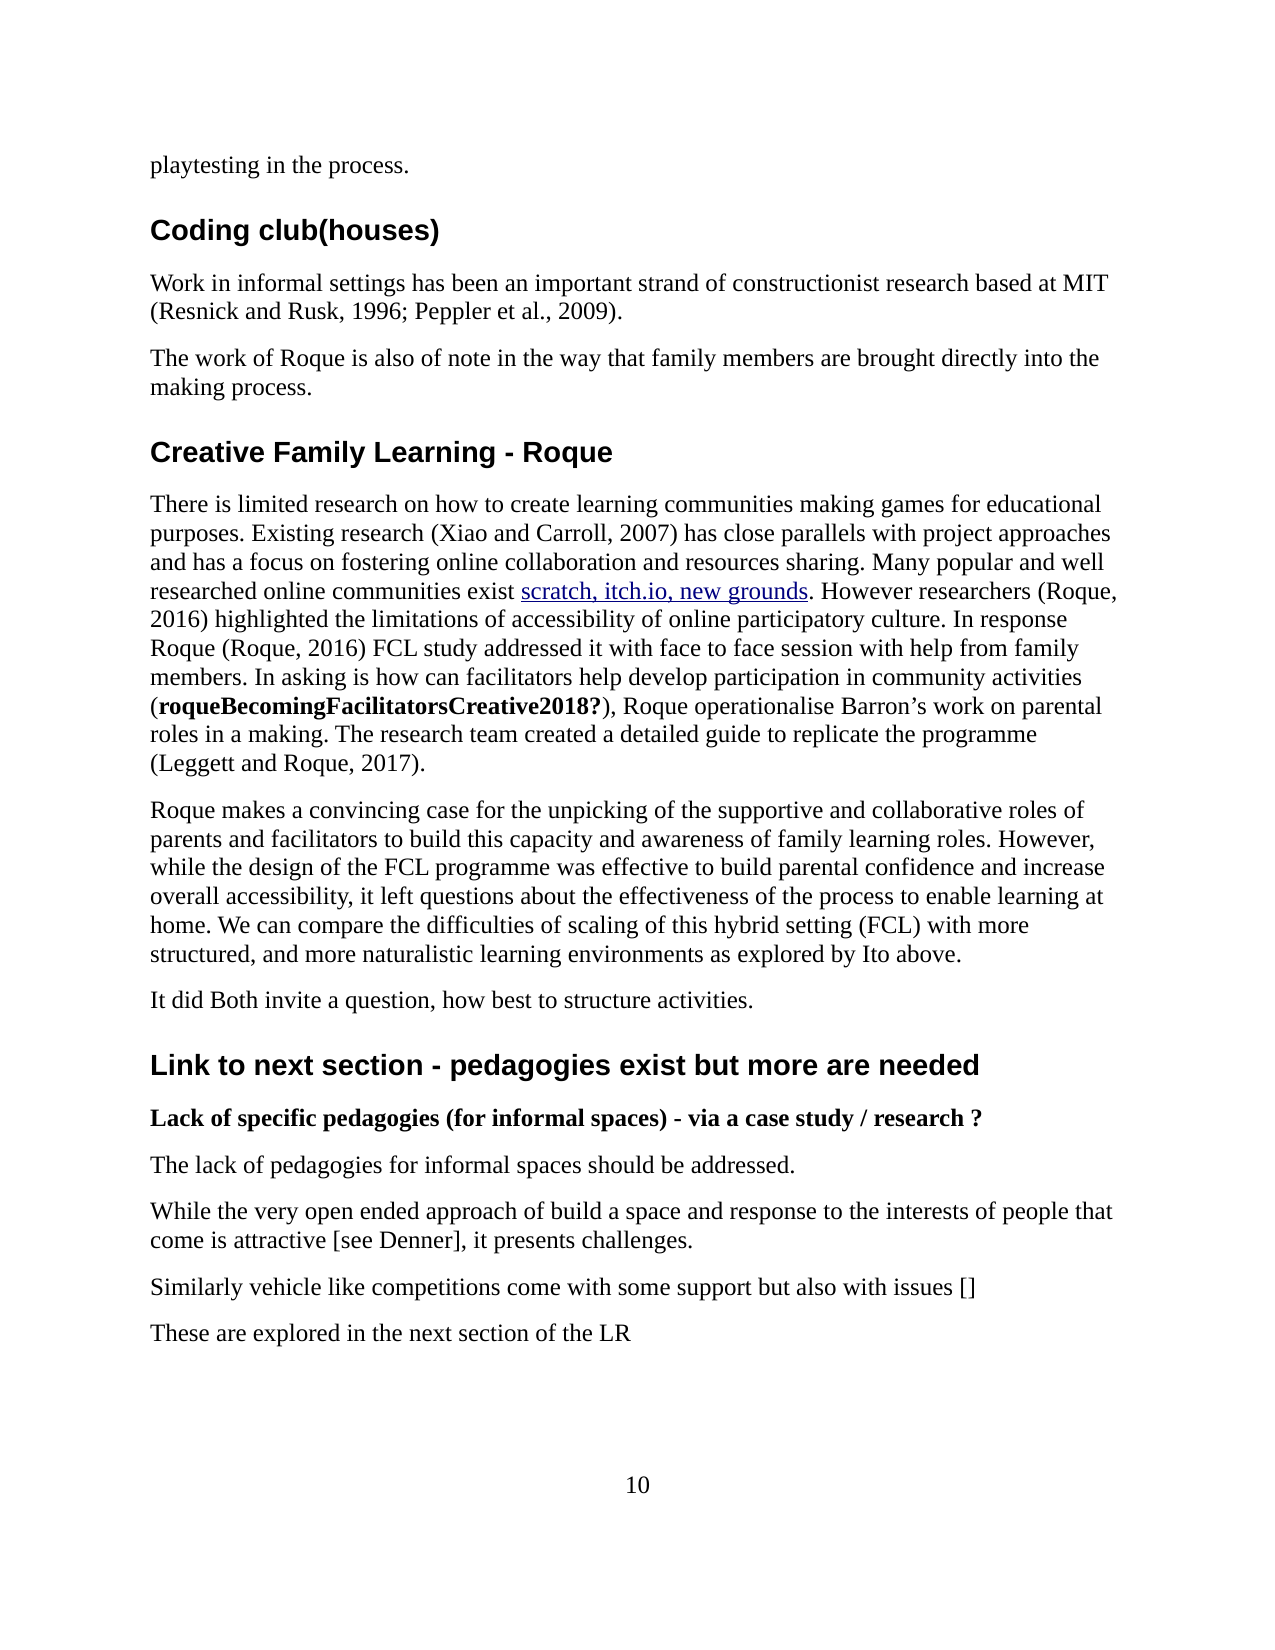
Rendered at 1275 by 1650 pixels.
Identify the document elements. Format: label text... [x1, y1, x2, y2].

text playtesting in the process. [150, 150, 1125, 179]
text There is limited research on how to create learning communities making games for educational purposes. Existing research (Xiao and Carroll, 2007) has close parallels with project approaches and has a focus on fostering online collaboration and resources sharing. Many popular and well researched online communities exist scratch, itch.io, new grounds. However researchers (Roque, 2016) highlighted the limitations of accessibility of online participatory culture. In response Roque (Roque, 2016) FCL study addressed it with face to face session with help from family members. In asking is how can facilitators help develop participation in community activities (roqueBecomingFacilitatorsCreative2018?), Roque operationalise Barron’s work on parental roles in a making. The research team created a detailed guide to replicate the programme (Leggett and Roque, 2017). [150, 489, 1125, 777]
subtitle Coding club(houses) [150, 213, 1125, 246]
text It did Both invite a question, how best to structure activities. [150, 985, 1125, 1014]
text Roque makes a convincing case for the unpicking of the supportive and collaborative roles of parents and facilitators to build this capacity and awareness of family learning roles. However, while the design of the FCL programme was effective to build parental confidence and increase overall accessibility, it left questions about the effectiveness of the process to enable learning at home. We can compare the difficulties of scaling of this hybrid setting (FCL) with more structured, and more naturalistic learning environments as explored by Ito above. [150, 795, 1125, 967]
text The work of Roque is also of note in the way that family members are brought directly into the making process. [150, 343, 1125, 401]
text Work in informal settings has been an important strand of constructionist research based at MIT (Resnick and Rusk, 1996; Peppler et al., 2009). [150, 268, 1125, 325]
text These are explored in the next section of the LR [150, 1318, 1125, 1347]
subtitle Link to next section - pedagogies exist but more are needed [150, 1048, 1125, 1082]
subtitle Creative Family Learning - Roque [150, 434, 1125, 468]
text Lack of specific pedagogies (for informal spaces) - via a case study / research ? [150, 1103, 1125, 1132]
text Similarly vehicle like competitions come with some support but also with issues [] [150, 1272, 1125, 1301]
text While the very open ended approach of build a space and response to the interests of people that come is attractive [see Denner], it presents challenges. [150, 1196, 1125, 1254]
text The lack of pedagogies for informal spaces should be addressed. [150, 1150, 1125, 1178]
